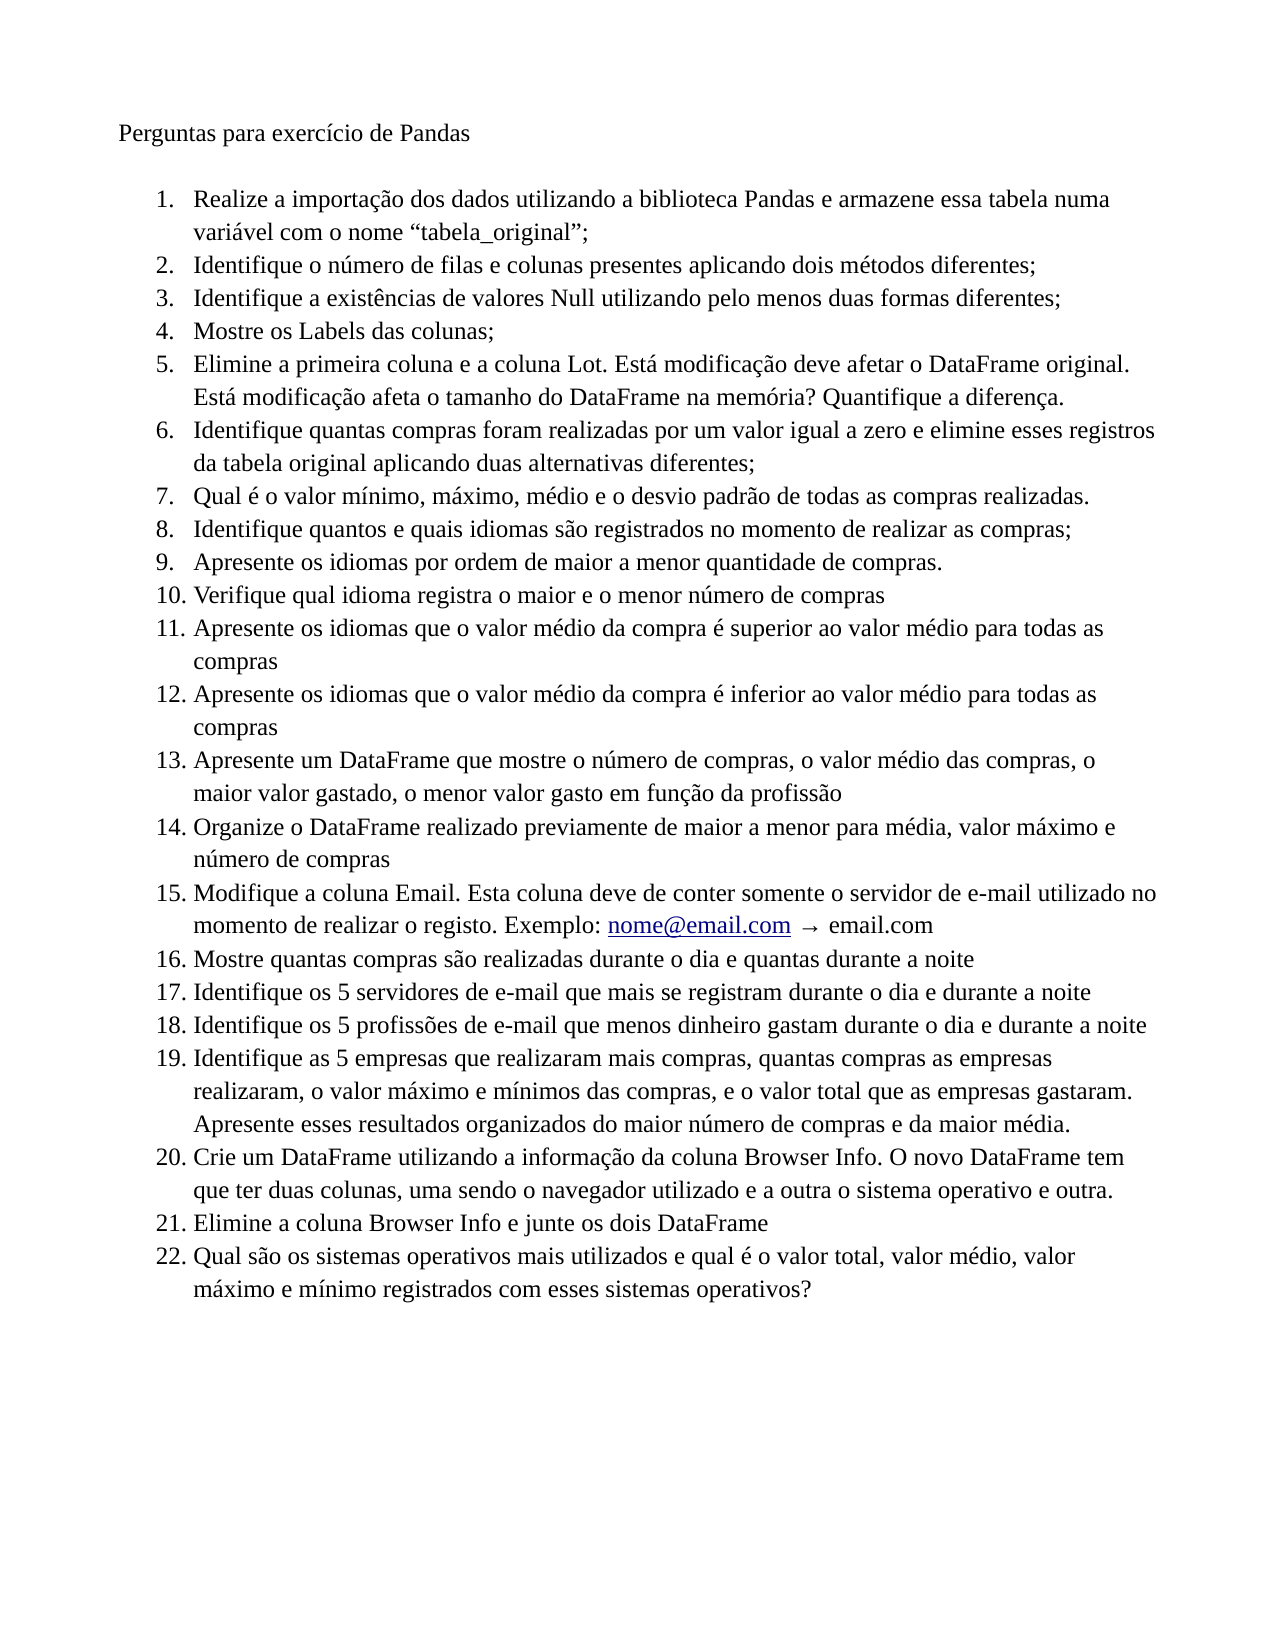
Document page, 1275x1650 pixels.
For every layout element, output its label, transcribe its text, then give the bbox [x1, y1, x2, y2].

text Perguntas para exercício de Pandas [118, 118, 1157, 147]
list Apresente os idiomas por ordem de maior a menor quantidade de compras. [156, 547, 1157, 576]
list Realize a importação dos dados utilizando a biblioteca Pandas e armazene essa tabela numa variável com o nome “tabela_original”; [156, 184, 1157, 246]
list Identifique os 5 servidores de e-mail que mais se registram durante o dia e durante a noite [156, 977, 1157, 1005]
list Identifique as 5 empresas que realizaram mais compras, quantas compras as empresas realizaram, o valor máximo e mínimos das compras, e o valor total que as empresas gastaram. Apresente esses resultados organizados do maior número de compras e da maior média. [156, 1043, 1157, 1137]
list Identifique quantos e quais idiomas são registrados no momento de realizar as compras; [156, 514, 1157, 543]
list Elimine a primeira coluna e a coluna Lot. Está modificação deve afetar o DataFrame original. Está modificação afeta o tamanho do DataFrame na memória? Quantifique a diferença. [156, 349, 1157, 411]
list Identifique o número de filas e colunas presentes aplicando dois métodos diferentes; [156, 250, 1157, 279]
list Qual são os sistemas operativos mais utilizados e qual é o valor total, valor médio, valor máximo e mínimo registrados com esses sistemas operativos? [156, 1241, 1157, 1303]
list Apresente os idiomas que o valor médio da compra é inferior ao valor médio para todas as compras [156, 679, 1157, 741]
list Organize o DataFrame realizado previamente de maior a menor para média, valor máximo e número de compras [156, 812, 1157, 873]
list Apresente um DataFrame que mostre o número de compras, o valor médio das compras, o maior valor gastado, o menor valor gasto em função da profissão [156, 746, 1157, 807]
list Crie um DataFrame utilizando a informação da coluna Browser Info. O novo DataFrame tem que ter duas colunas, uma sendo o navegador utilizado e a outra o sistema operativo e outra. [156, 1142, 1157, 1203]
list Apresente os idiomas que o valor médio da compra é superior ao valor médio para todas as compras [156, 613, 1157, 675]
list Identifique os 5 profissões de e-mail que menos dinheiro gastam durante o dia e durante a noite [156, 1010, 1157, 1038]
list Identifique a existências de valores Null utilizando pelo menos duas formas diferentes; [156, 283, 1157, 312]
list Mostre quantas compras são realizadas durante o dia e quantas durante a noite [156, 944, 1157, 972]
list Qual é o valor mínimo, máximo, médio e o desvio padrão de todas as compras realizadas. [156, 481, 1157, 510]
list Modifique a coluna Email. Esta coluna deve de conter somente o servidor de e-mail utilizado no momento de realizar o registo. Exemplo: nome@email.com → email.com [156, 878, 1157, 939]
list Verifique qual idioma registra o maior e o menor número de compras [156, 580, 1157, 609]
list Identifique quantas compras foram realizadas por um valor igual a zero e elimine esses registros da tabela original aplicando duas alternativas diferentes; [156, 415, 1157, 477]
list Mostre os Labels das colunas; [156, 316, 1157, 345]
list Elimine a coluna Browser Info e junte os dois DataFrame [156, 1208, 1157, 1237]
